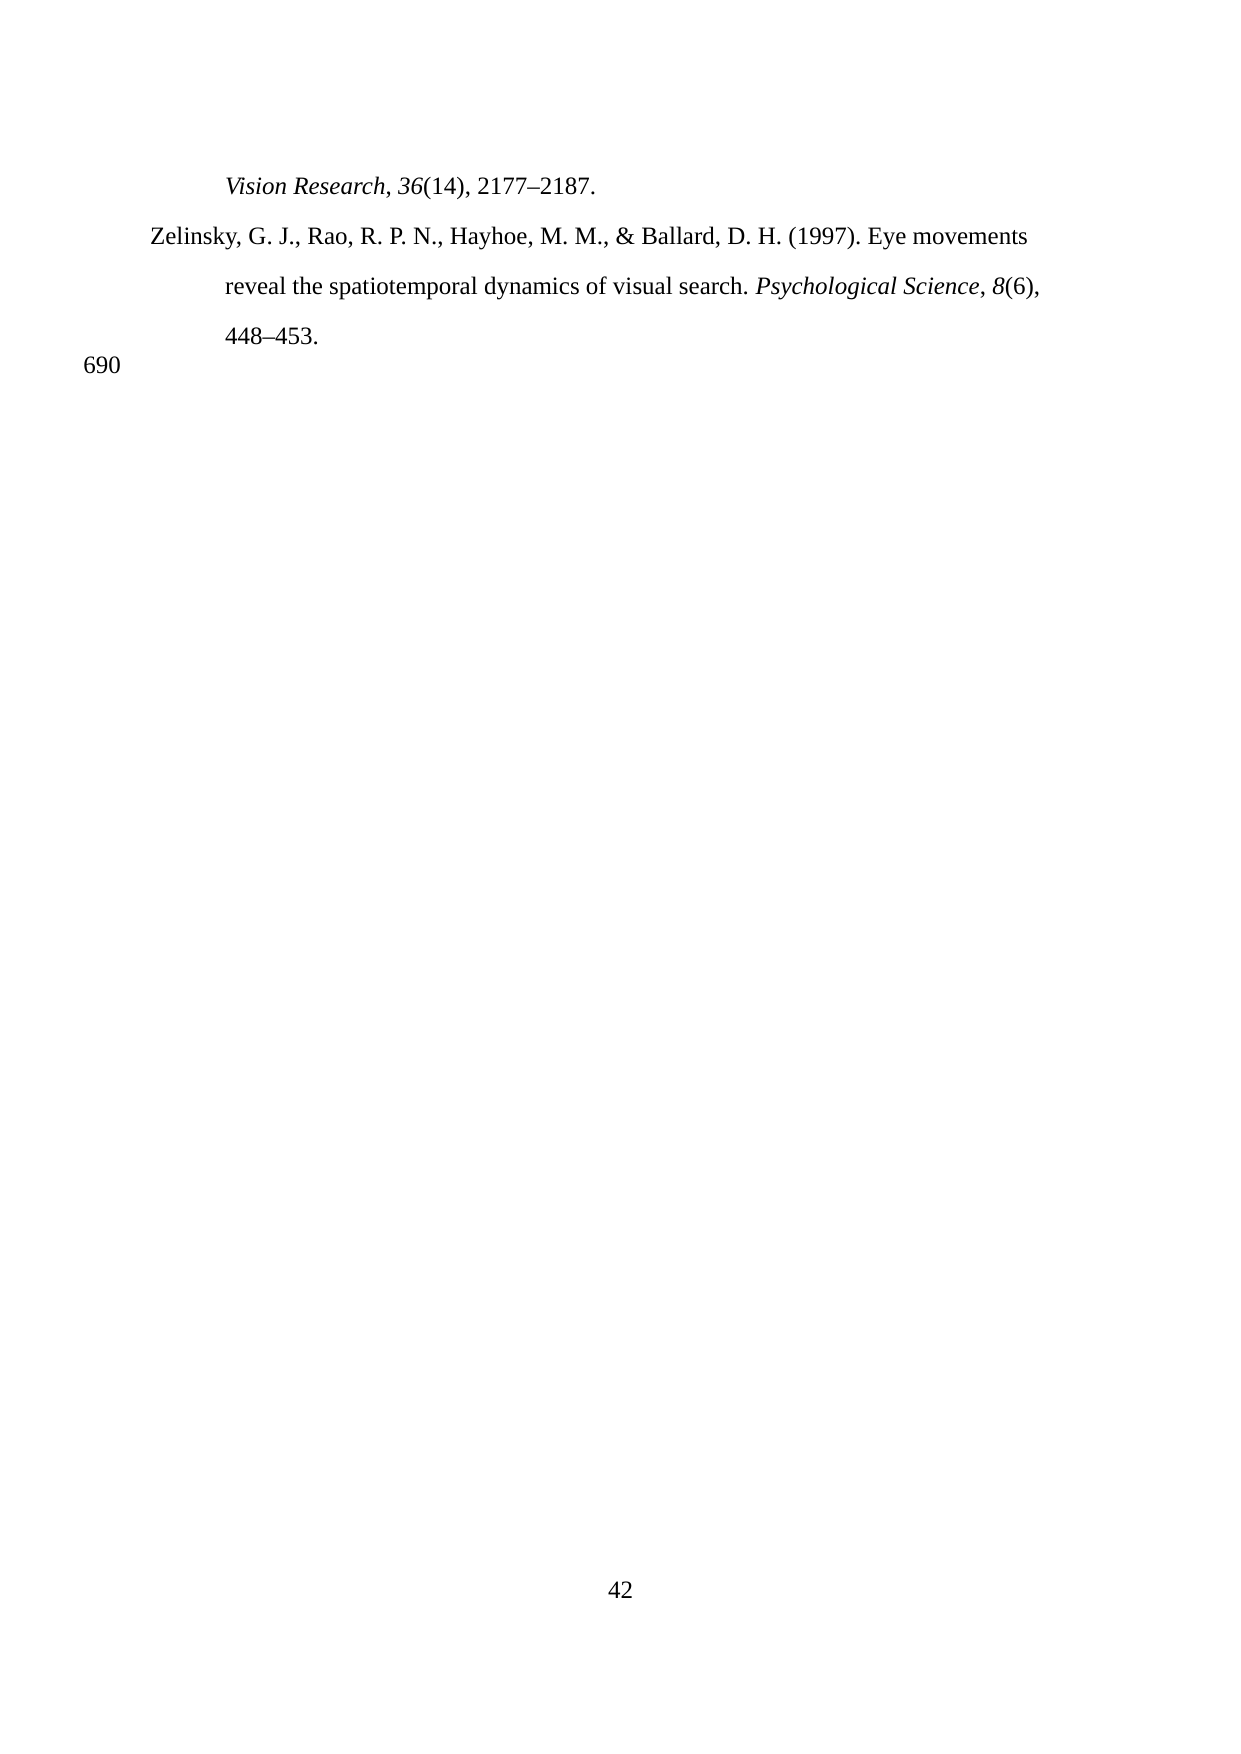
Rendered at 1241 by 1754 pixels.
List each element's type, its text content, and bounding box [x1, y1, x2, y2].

text Zelinsky, G. J., Rao, R. P. N., Hayhoe, M. M., & Ballard, D. H. (1997). Eye movements reveal the spatiotemporal dynamics of visual search. Psychological Science, 8(6), 448–453. [150, 200, 1091, 350]
text Vision Research, 36(14), 2177–2187. [150, 150, 1091, 200]
